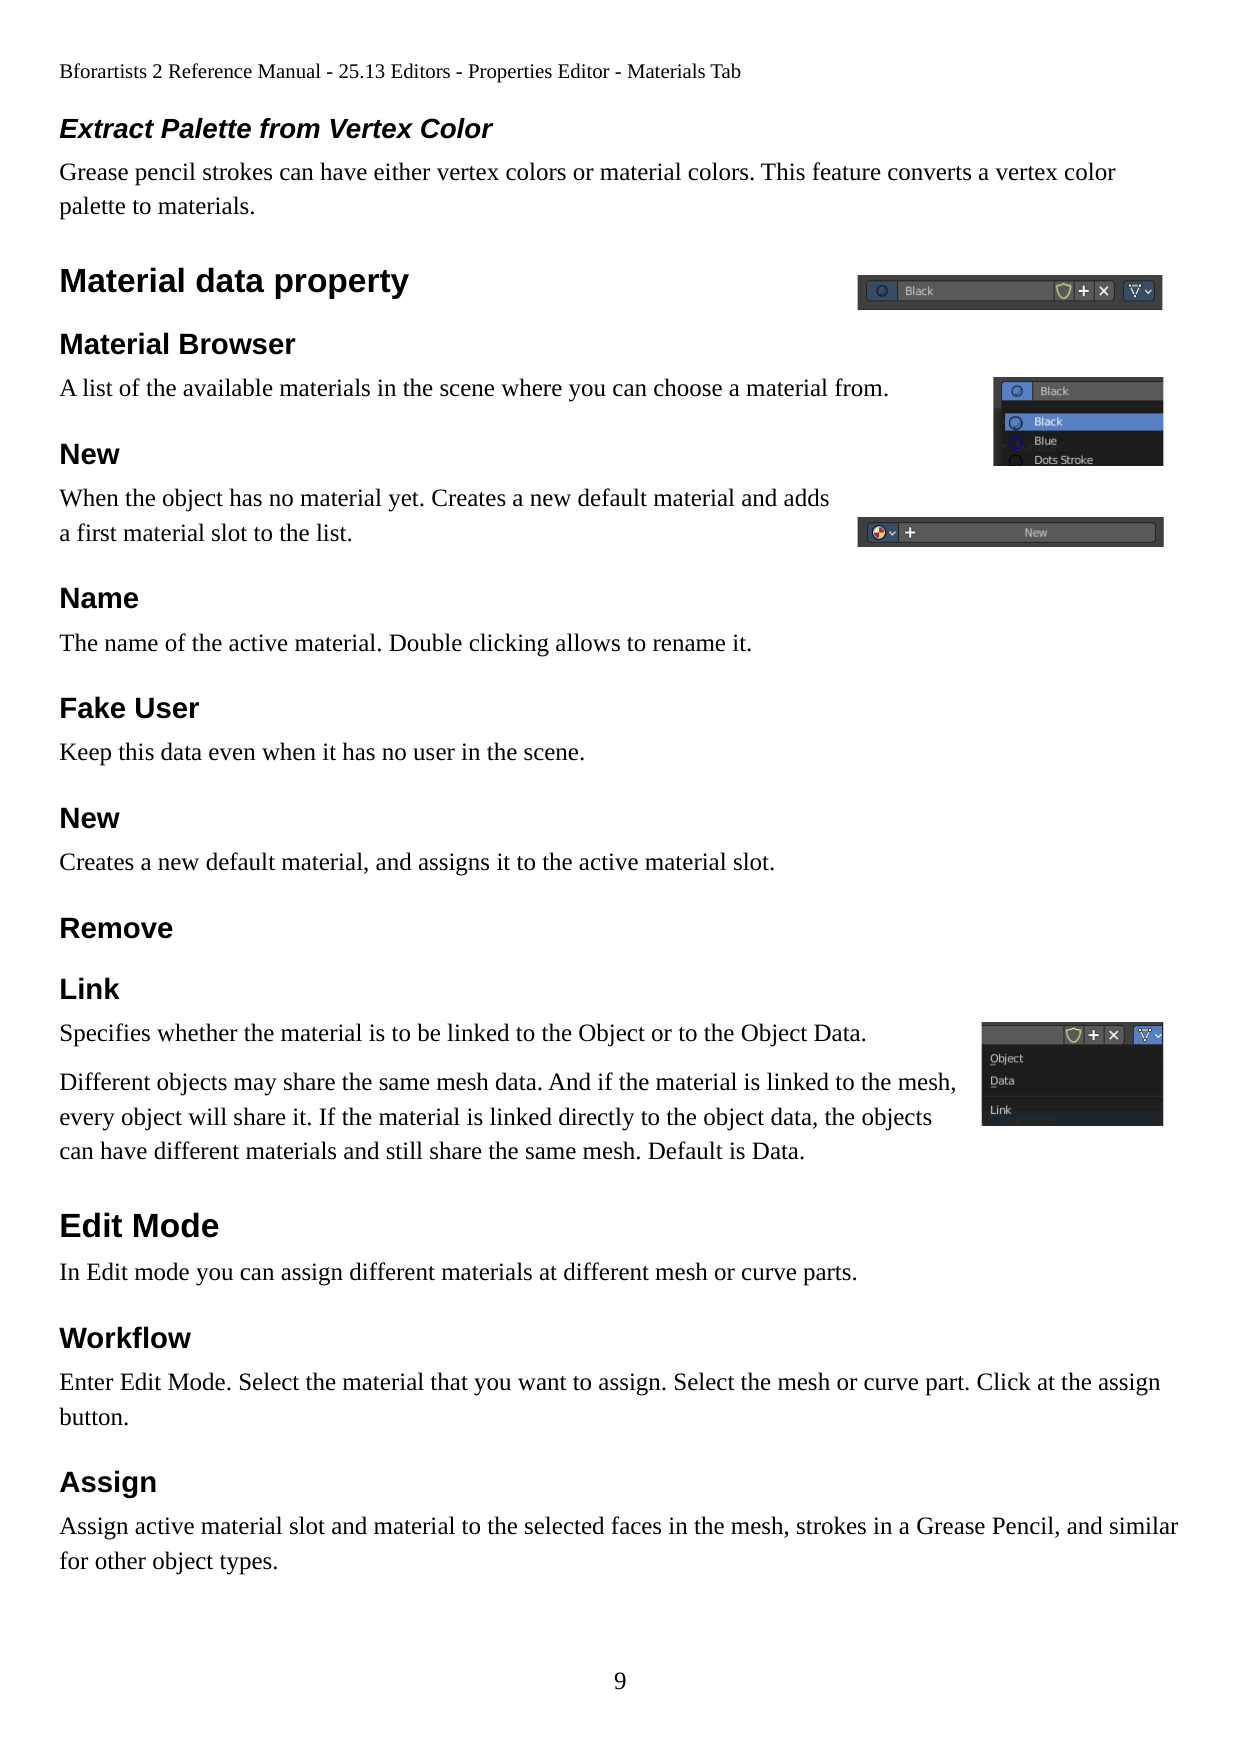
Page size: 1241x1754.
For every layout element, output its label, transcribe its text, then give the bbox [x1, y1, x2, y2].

text Enter Edit Mode. Select the material that you want to assign. Select the mesh or curve part. Click at the assign button. [59, 1367, 1181, 1430]
text Creates a new default material, and assigns it to the active material slot. [59, 847, 1181, 876]
subtitle Material data property [59, 261, 1181, 300]
text A list of the available materials in the scene where you can choose a material from. [59, 373, 1181, 402]
subtitle Workflow [59, 1321, 1181, 1354]
text Different objects may share the same mesh data. And if the material is linked to the mesh, every object will share it. If the material is linked directly to the object data, the objects can have different materials and still share the same mesh. Default is Data. [59, 1067, 1181, 1165]
picture [857, 517, 1164, 547]
picture [993, 377, 1164, 466]
subtitle Assign [59, 1465, 1181, 1499]
subtitle Link [59, 972, 1181, 1006]
text Assign active material slot and material to the selected faces in the mesh, strokes in a Grease Pencil, and similar for other object types. [59, 1511, 1181, 1575]
text Grease pencil strokes can have either vertex colors or material colors. This feature converts a vertex color palette to materials. [59, 157, 1181, 220]
subtitle Remove [59, 911, 1181, 945]
text In Edit mode you can assign different materials at different mesh or curve parts. [59, 1257, 1181, 1286]
picture [981, 1022, 1164, 1126]
subtitle Fake User [59, 691, 1181, 725]
subtitle Edit Mode [59, 1206, 1181, 1245]
text The name of the active material. Double clicking allows to rename it. [59, 628, 1181, 656]
text Specifies whether the material is to be linked to the Object or to the Object Data. [59, 1018, 1181, 1047]
text When the object has no material yet. Creates a new default material and adds a first material slot to the list. [59, 483, 1181, 546]
subtitle New [59, 801, 1181, 835]
subtitle New [59, 437, 1181, 471]
subtitle Material Browser [59, 327, 1181, 361]
subtitle Extract Palette from Vertex Color [59, 113, 1181, 144]
picture [857, 275, 1163, 310]
text Keep this data even when it has no user in the scene. [59, 737, 1181, 766]
subtitle Name [59, 581, 1181, 615]
